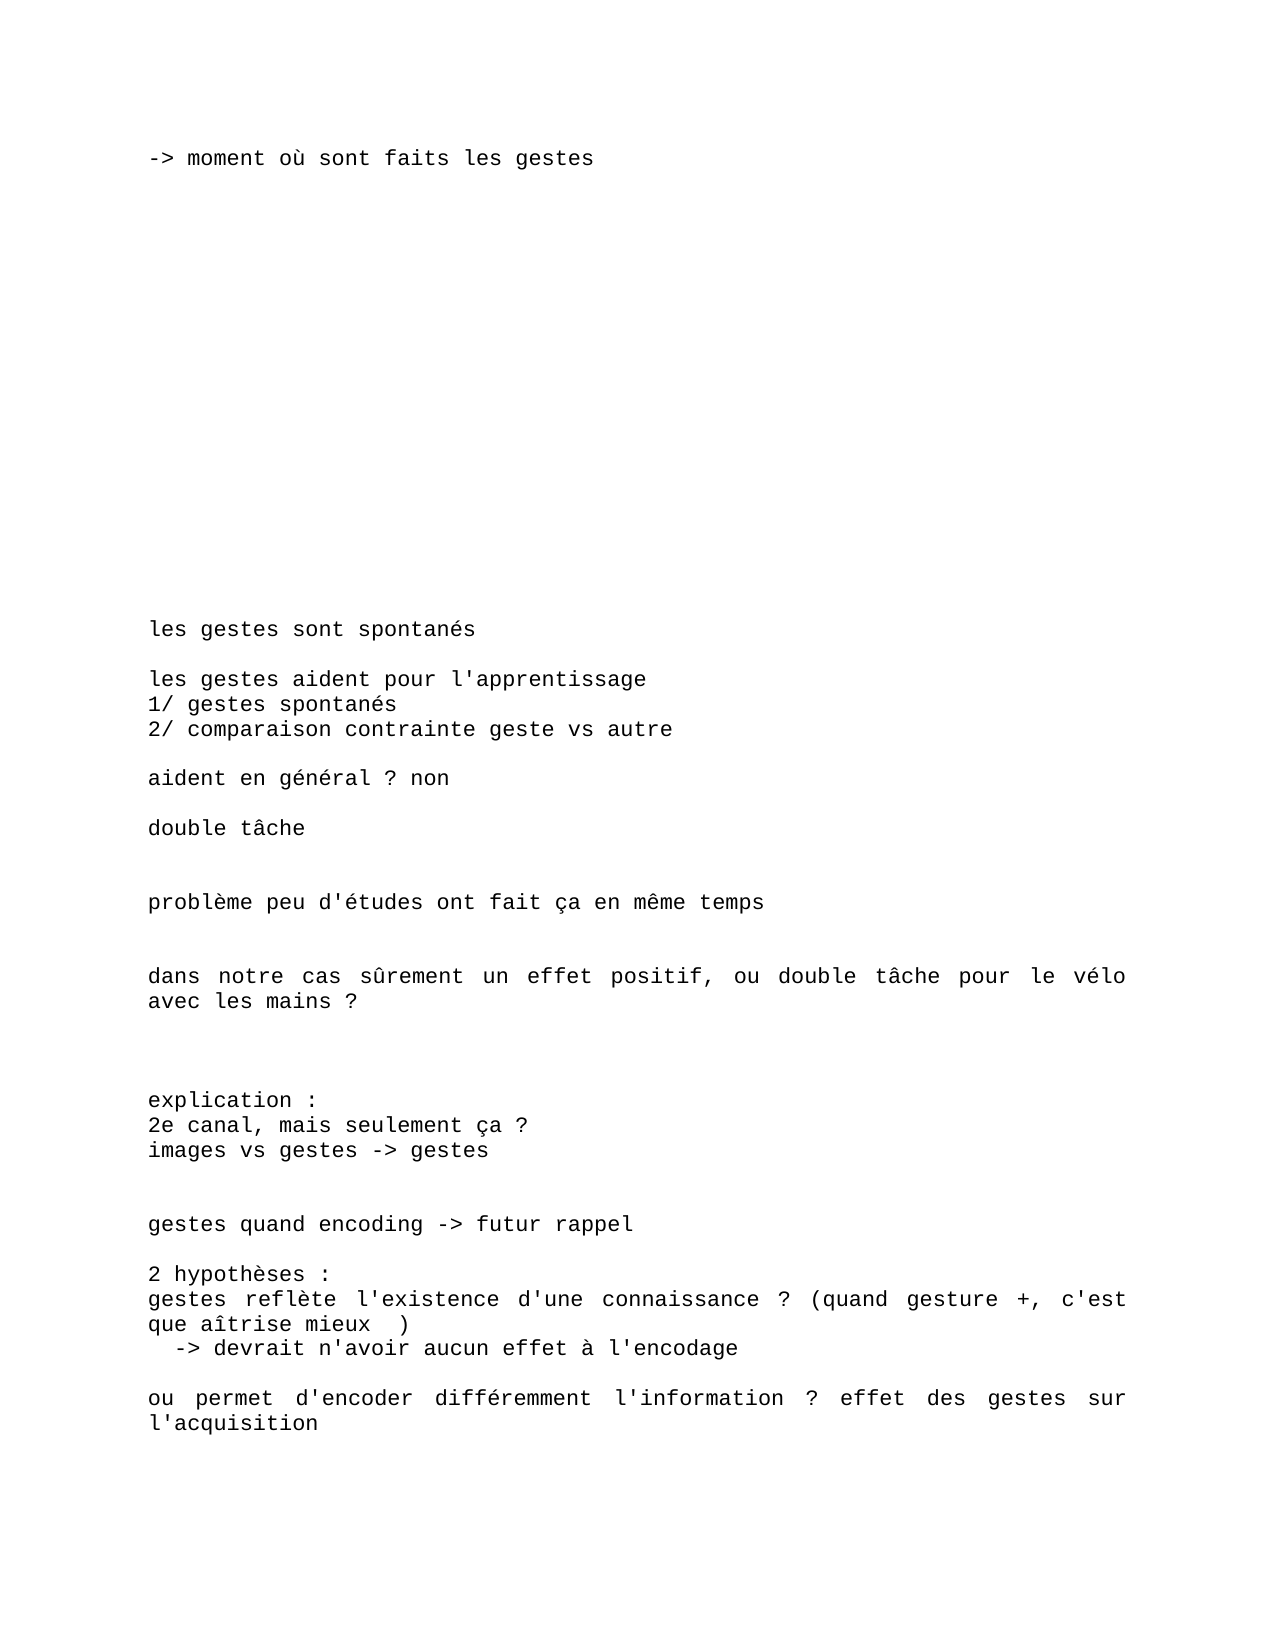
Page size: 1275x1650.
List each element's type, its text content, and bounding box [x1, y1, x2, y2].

text 2e canal, mais seulement ça ? [148, 1114, 1127, 1139]
text -> moment où sont faits les gestes [148, 148, 1127, 172]
text images vs gestes -> gestes [148, 1139, 1127, 1164]
text gestes reflète l'existence d'une connaissance ? (quand gesture +, c'est que aîtrise mieux ) [148, 1288, 1127, 1338]
text les gestes sont spontanés [148, 619, 1127, 643]
text dans notre cas sûrement un effet positif, ou double tâche pour le vélo avec les mains ? [148, 966, 1127, 1015]
text aident en général ? non [148, 767, 1127, 792]
text gestes quand encoding -> futur rappel [148, 1214, 1127, 1238]
text ou permet d'encoder différemment l'information ? effet des gestes sur l'acquisition [148, 1387, 1127, 1437]
text double tâche [148, 817, 1127, 842]
text explication : [148, 1090, 1127, 1114]
text les gestes aident pour l'apprentissage [148, 668, 1127, 693]
text 2 hypothèses : [148, 1263, 1127, 1288]
text -> devrait n'avoir aucun effet à l'encodage [148, 1338, 1127, 1362]
text problème peu d'études ont fait ça en même temps [148, 891, 1127, 916]
text 1/ gestes spontanés [148, 693, 1127, 718]
text 2/ comparaison contrainte geste vs autre [148, 718, 1127, 743]
